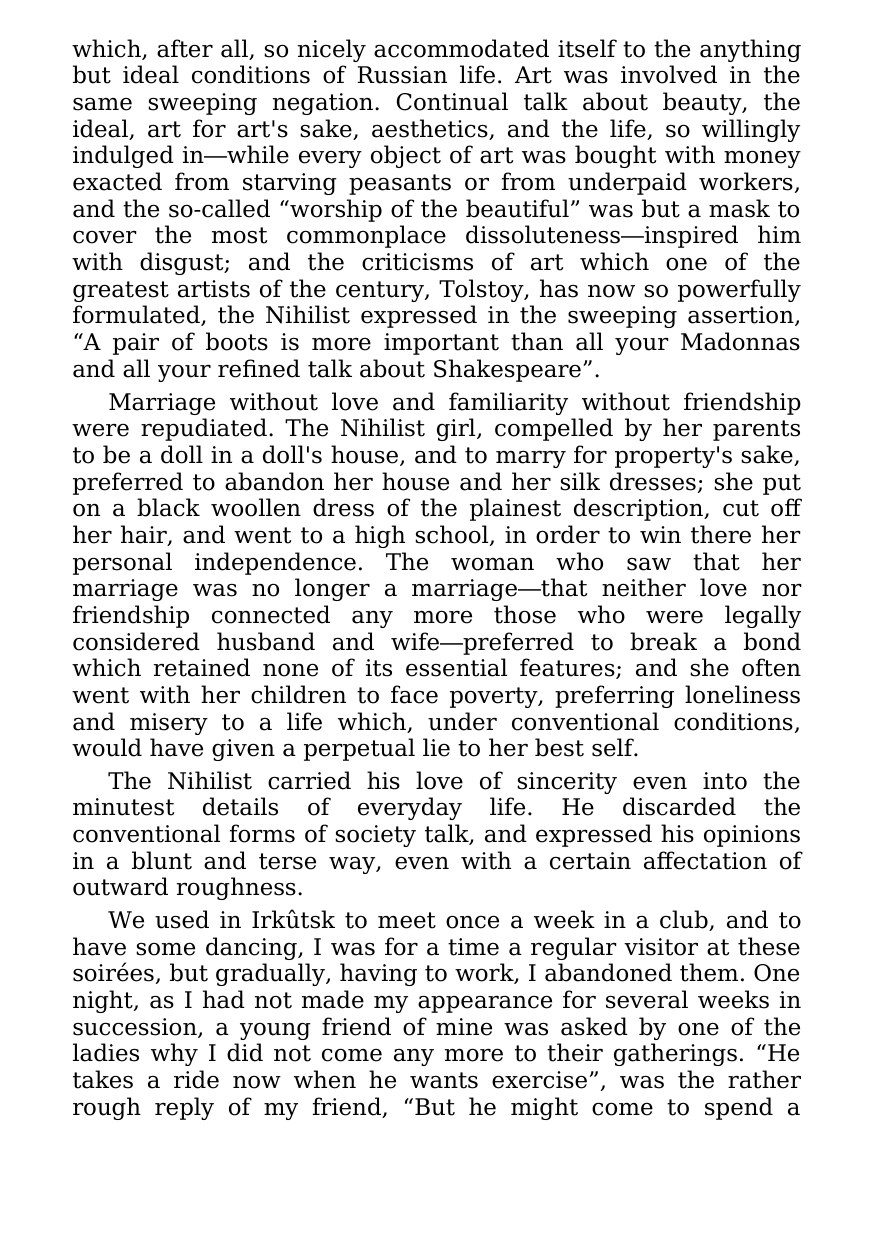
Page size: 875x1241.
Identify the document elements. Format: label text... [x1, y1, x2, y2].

text which, after all, so nicely accommodated itself to the anything but ideal conditions of Russian life. Art was involved in the same sweeping negation. Continual talk about beauty, the ideal, art for art's sake, aesthetics, and the life, so willingly indulged in―while every object of art was bought with money exacted from starving peasants or from underpaid workers, and the so-called “worship of the beautiful” was but a mask to cover the most commonplace dissoluteness―inspired him with disgust; and the criticisms of art which one of the greatest artists of the century, Tolstoy, has now so powerfully formulated, the Nihilist expressed in the sweeping assertion, “A pair of boots is more important than all your Madonnas and all your refined talk about Shakespeare”. [72, 36, 802, 383]
text Marriage without love and familiarity without friendship were repudiated. The Nihilist girl, compelled by her parents to be a doll in a doll's house, and to marry for property's sake, preferred to abandon her house and her silk dresses; she put on a black woollen dress of the plainest description, cut off her hair, and went to a high school, in order to win there her personal independence. The woman who saw that her marriage was no longer a marriage―that neither love nor friendship connected any more those who were legally considered husband and wife―preferred to break a bond which retained none of its essential features; and she often went with her children to face poverty, preferring loneliness and misery to a life which, under conventional conditions, would have given a perpetual lie to her best self. [72, 389, 802, 762]
text We used in Irkûtsk to meet once a week in a club, and to have some dancing, I was for a time a regular visitor at these soirées, but gradually, having to work, I abandoned them. One night, as I had not made my appearance for several weeks in succession, a young friend of mine was asked by one of the ladies why I did not come any more to their gatherings. “He takes a ride now when he wants exercise”, was the rather rough reply of my friend, “But he might come to spend a [72, 907, 802, 1121]
text The Nihilist carried his love of sincerity even into the minutest details of everyday life. He discarded the conventional forms of society talk, and expressed his opinions in a blunt and terse way, even with a certain affectation of outward roughness. [72, 768, 802, 901]
